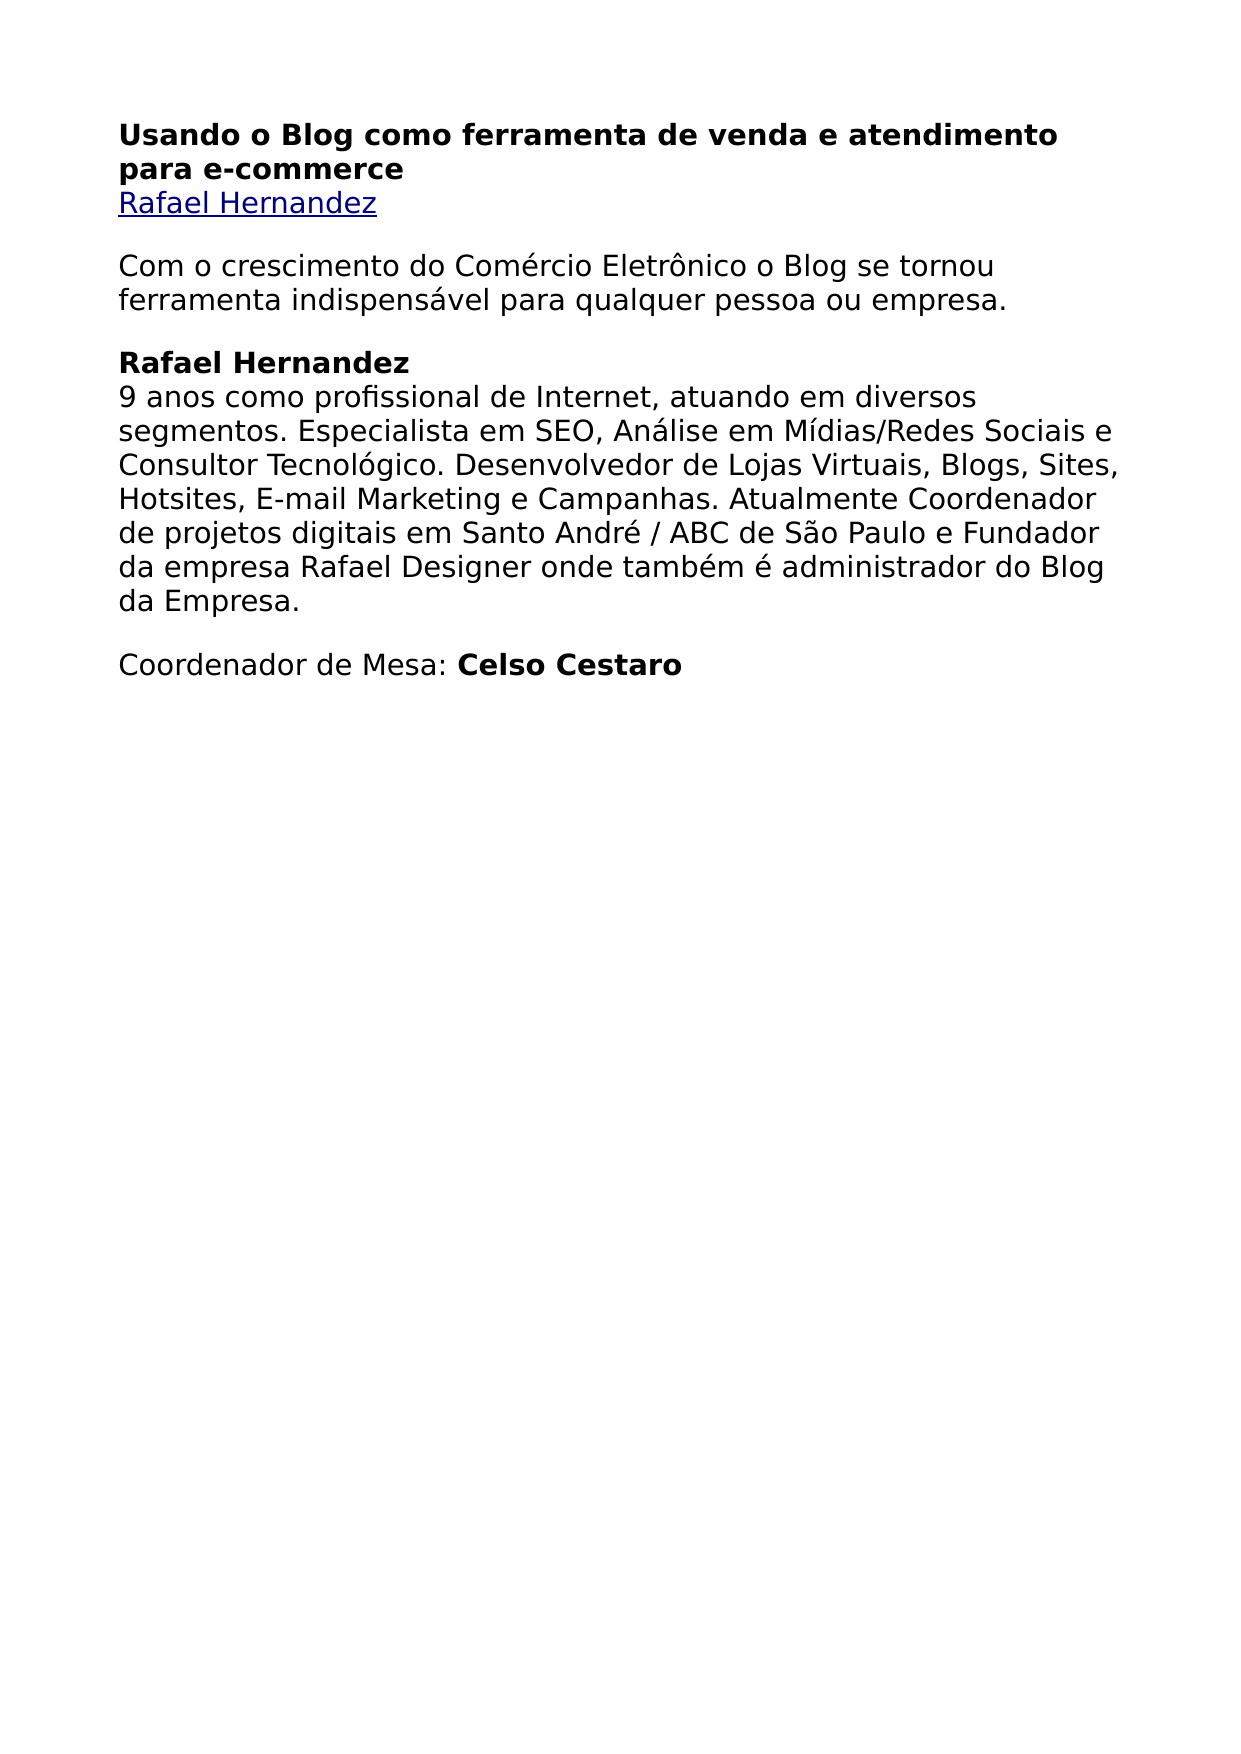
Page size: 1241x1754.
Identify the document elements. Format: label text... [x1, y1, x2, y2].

text Usando o Blog como ferramenta de venda e atendimento para e-commerce Rafael Hernandez [118, 118, 1122, 220]
text Coordenador de Mesa: Celso Cestaro [118, 648, 1122, 682]
text Com o crescimento do Comércio Eletrônico o Blog se tornou ferramenta indispensável para qualquer pessoa ou empresa. [118, 249, 1122, 317]
text Rafael Hernandez 9 anos como profissional de Internet, atuando em diversos segmentos. Especialista em SEO, Análise em Mídias/Redes Sociais e Consultor Tecnológico. Desenvolvedor de Lojas Virtuais, Blogs, Sites, Hotsites, E-mail Marketing e Campanhas. Atualmente Coordenador de projetos digitais em Santo André / ABC de São Paulo e Fundador da empresa Rafael Designer onde também é administrador do Blog da Empresa. [118, 347, 1122, 618]
